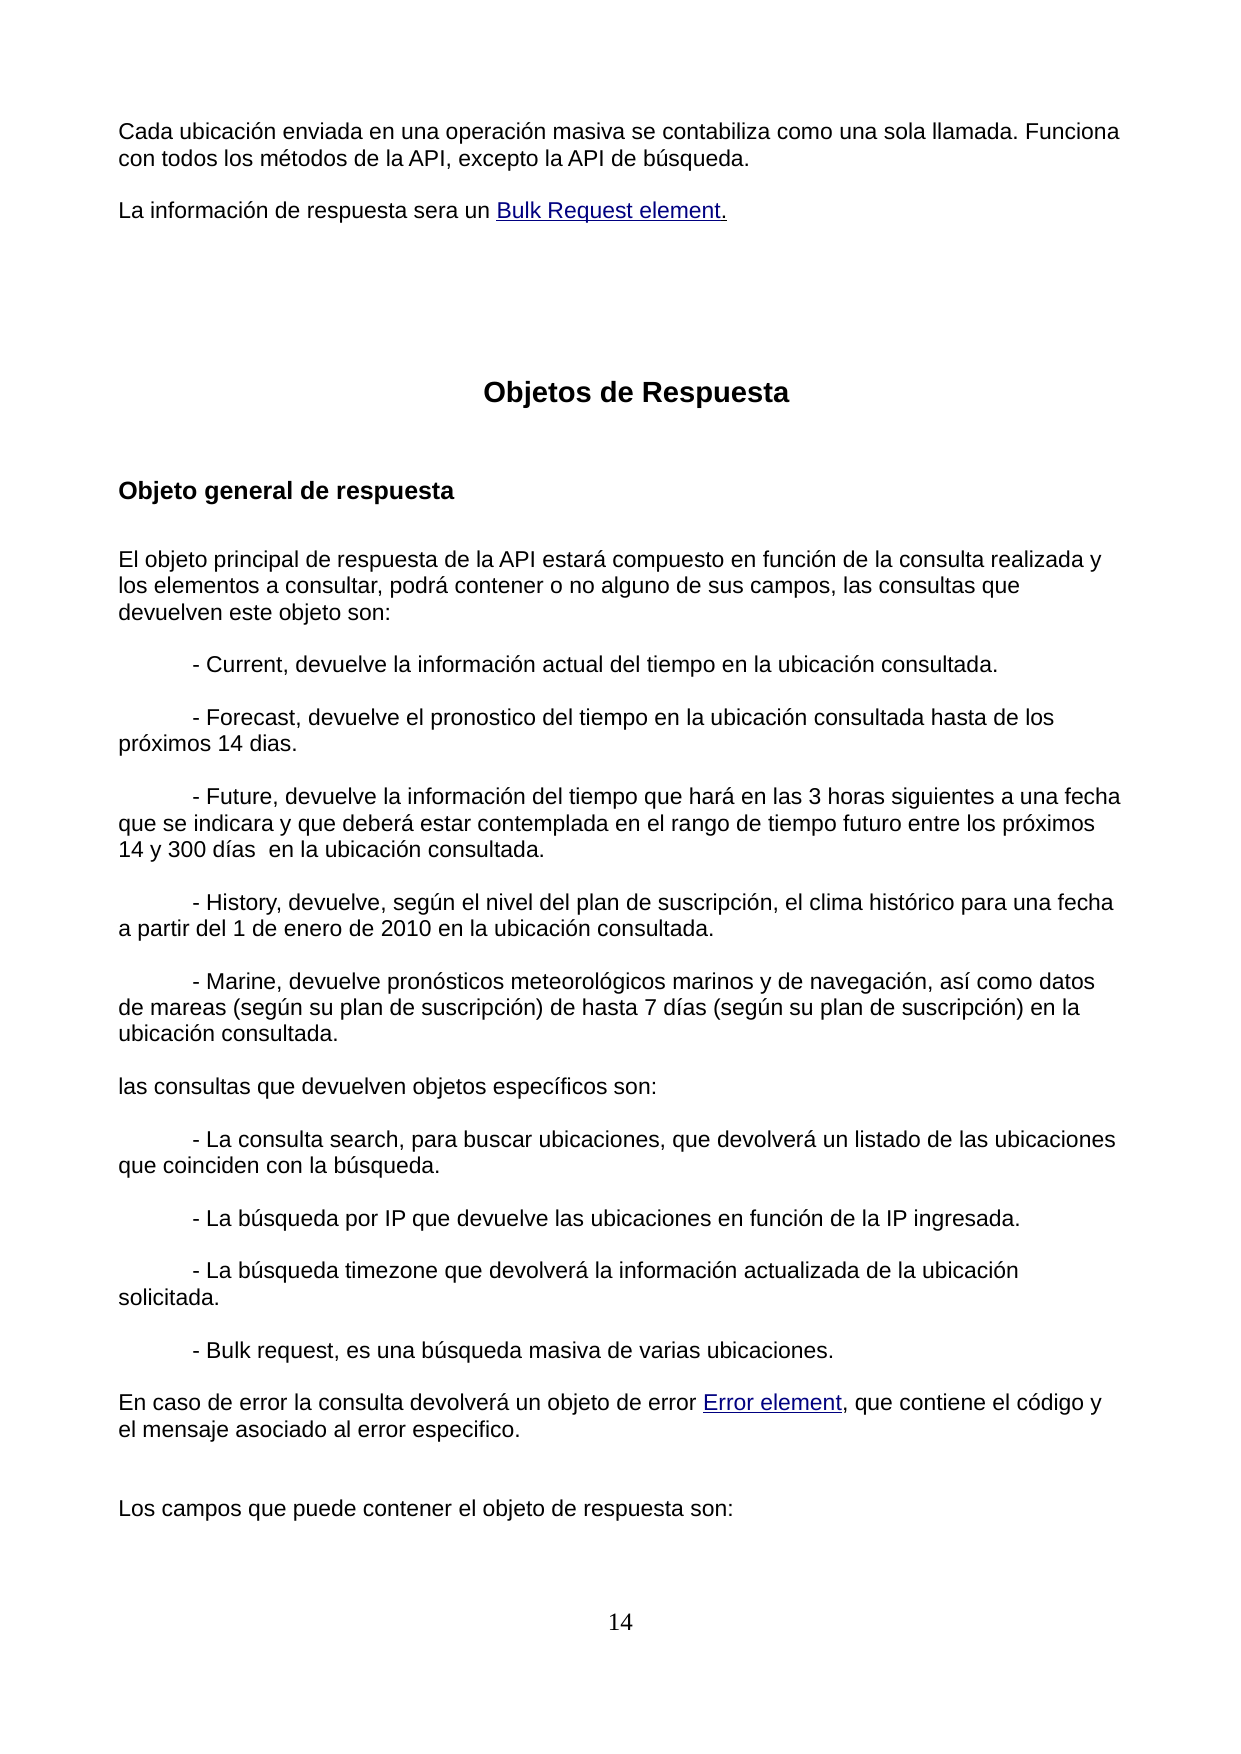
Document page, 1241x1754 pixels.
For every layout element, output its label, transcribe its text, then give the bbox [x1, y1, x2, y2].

text - Marine, devuelve pronósticos meteorológicos marinos y de navegación, así como datos de mareas (según su plan de suscripción) de hasta 7 días (según su plan de suscripción) en la ubicación consultada. [118, 968, 1122, 1047]
text - History, devuelve, según el nivel del plan de suscripción, el clima histórico para una fecha a partir del 1 de enero de 2010 en la ubicación consultada. [118, 888, 1122, 941]
subtitle Objeto general de respuesta [118, 476, 1122, 505]
text - La búsqueda por IP que devuelve las ubicaciones en función de la IP ingresada. [118, 1205, 1122, 1231]
text En caso de error la consulta devolverá un objeto de error Error element, que contiene el código y el mensaje asociado al error especifico. [118, 1389, 1122, 1442]
text las consultas que devuelven objetos específicos son: [118, 1073, 1122, 1099]
text - Bulk request, es una búsqueda masiva de varias ubicaciones. [118, 1337, 1122, 1363]
text El objeto principal de respuesta de la API estará compuesto en función de la consulta realizada y los elementos a consultar, podrá contener o no alguno de sus campos, las consultas que devuelven este objeto son: [118, 546, 1122, 625]
text - Current, devuelve la información actual del tiempo en la ubicación consultada. [118, 651, 1122, 678]
text - La consulta search, para buscar ubicaciones, que devolverá un listado de las ubicaciones que coinciden con la búsqueda. [118, 1126, 1122, 1178]
text Cada ubicación enviada en una operación masiva se contabiliza como una sola llamada. Funciona con todos los métodos de la API, excepto la API de búsqueda. [118, 118, 1122, 171]
subtitle Objetos de Respuesta [118, 376, 1122, 409]
text - Forecast, devuelve el pronostico del tiempo en la ubicación consultada hasta de los próximos 14 dias. [118, 704, 1122, 757]
text - Future, devuelve la información del tiempo que hará en las 3 horas siguientes a una fecha que se indicara y que deberá estar contemplada en el rango de tiempo futuro entre los próximos 14 y 300 días en la ubicación consultada. [118, 783, 1122, 862]
text - La búsqueda timezone que devolverá la información actualizada de la ubicación solicitada. [118, 1257, 1122, 1310]
text La información de respuesta sera un Bulk Request element. [118, 197, 1122, 223]
text Los campos que puede contener el objeto de respuesta son: [118, 1495, 1122, 1521]
